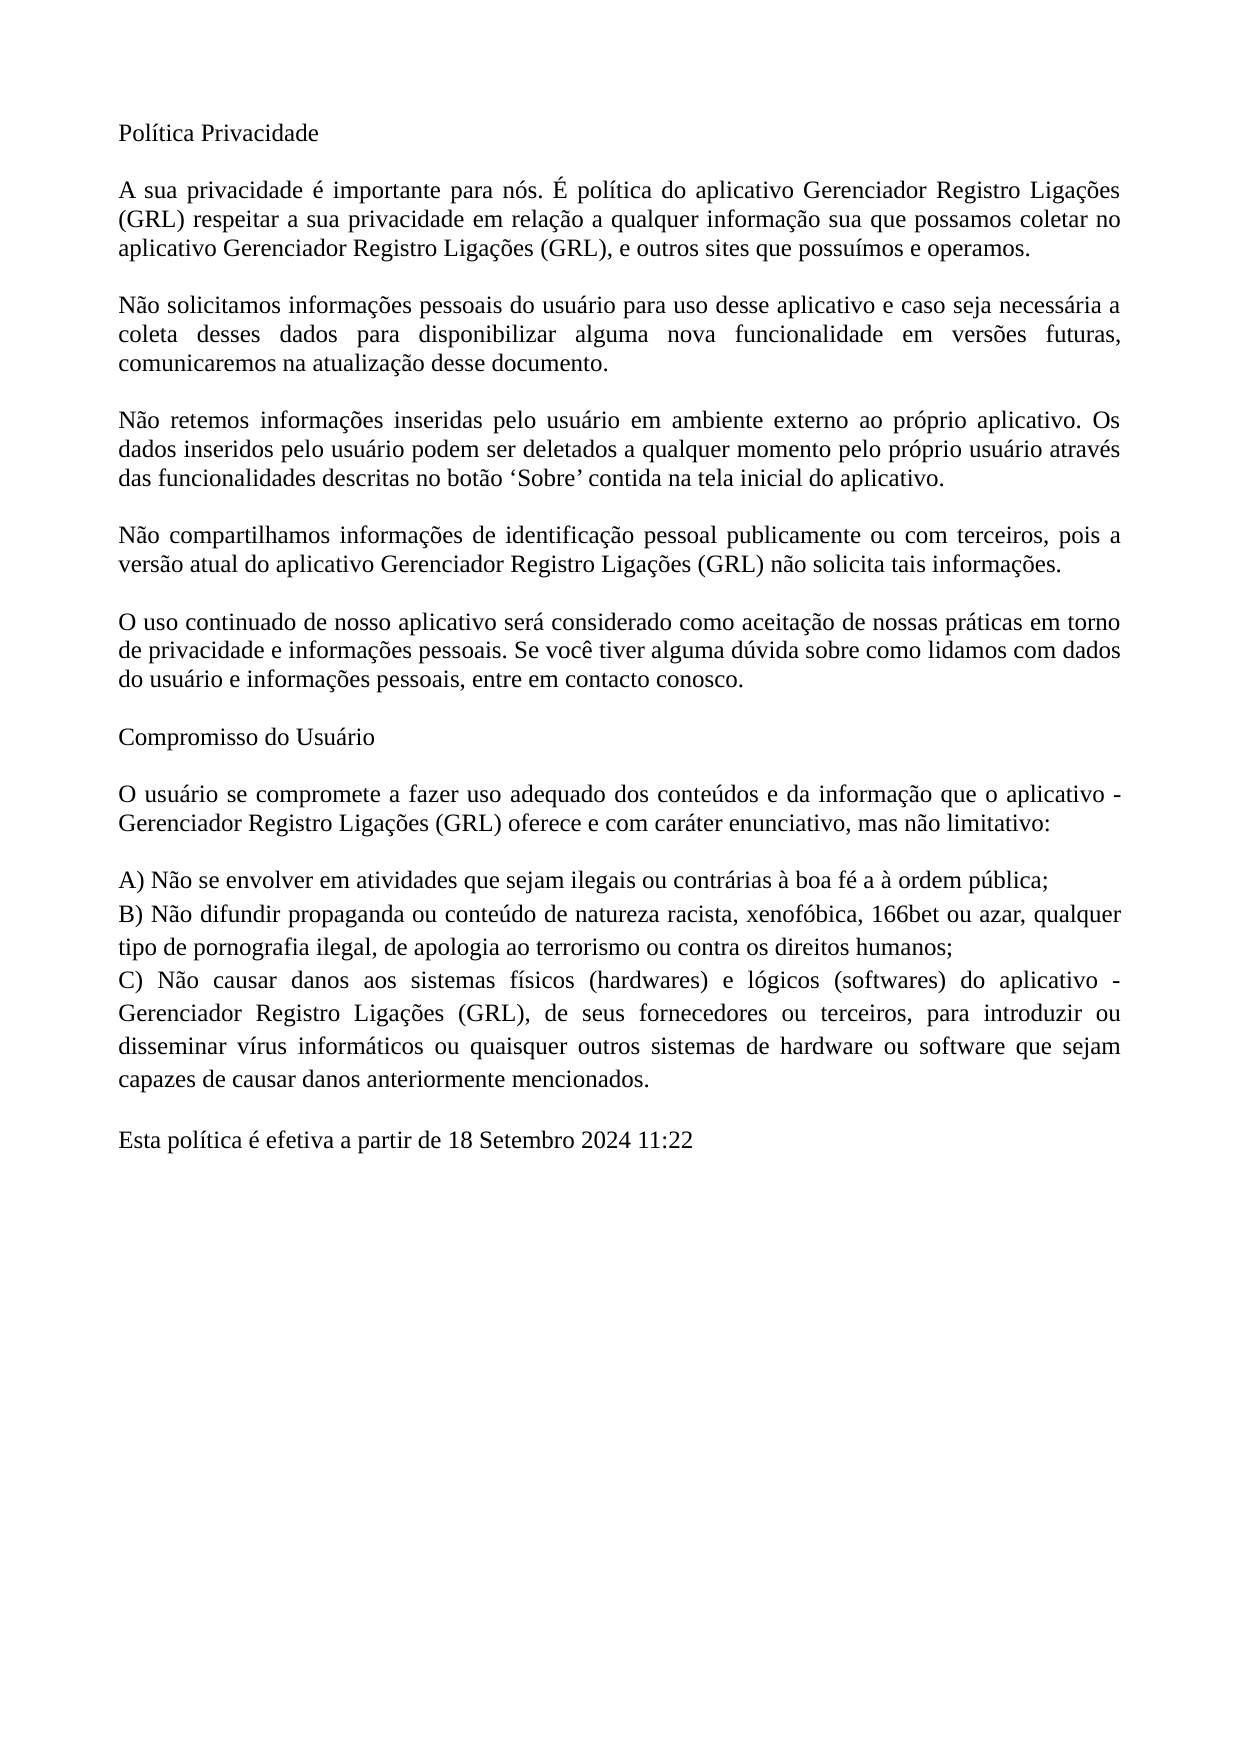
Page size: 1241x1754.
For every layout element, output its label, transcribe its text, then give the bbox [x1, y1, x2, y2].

text Não retemos informações inseridas pelo usuário em ambiente externo ao próprio aplicativo. Os dados inseridos pelo usuário podem ser deletados a qualquer momento pelo próprio usuário através das funcionalidades descritas no botão ‘Sobre’ contida na tela inicial do aplicativo. [118, 406, 1122, 492]
text O usuário se compromete a fazer uso adequado dos conteúdos e da informação que o aplicativo - Gerenciador Registro Ligações (GRL) oferece e com caráter enunciativo, mas não limitativo: [118, 779, 1122, 837]
text Não solicitamos informações pessoais do usuário para uso desse aplicativo e caso seja necessária a coleta desses dados para disponibilizar alguma nova funcionalidade em versões futuras, comunicaremos na atualização desse documento. [118, 291, 1122, 377]
text B) Não difundir propaganda ou conteúdo de natureza racista, xenofóbica, 166bet ou azar, qualquer tipo de pornografia ilegal, de apologia ao terrorismo ou contra os direitos humanos; [118, 899, 1122, 960]
text Esta política é efetiva a partir de 18 Setembro 2024 11:22 [118, 1126, 1122, 1154]
text Não compartilhamos informações de identificação pessoal publicamente ou com terceiros, pois a versão atual do aplicativo Gerenciador Registro Ligações (GRL) não solicita tais informações. [118, 521, 1122, 578]
text A sua privacidade é importante para nós. É política do aplicativo Gerenciador Registro Ligações (GRL) respeitar a sua privacidade em relação a qualquer informação sua que possamos coletar no aplicativo Gerenciador Registro Ligações (GRL), e outros sites que possuímos e operamos. [118, 176, 1122, 262]
text A) Não se envolver em atividades que sejam ilegais ou contrárias à boa fé a à ordem pública; [118, 866, 1122, 894]
text Compromisso do Usuário [118, 722, 1122, 751]
text O uso continuado de nosso aplicativo será considerado como aceitação de nossas práticas em torno de privacidade e informações pessoais. Se você tiver alguma dúvida sobre como lidamos com dados do usuário e informações pessoais, entre em contacto conosco. [118, 607, 1122, 693]
text Política Privacidade [118, 118, 1122, 147]
text C) Não causar danos aos sistemas físicos (hardwares) e lógicos (softwares) do aplicativo - Gerenciador Registro Ligações (GRL), de seus fornecedores ou terceiros, para introduzir ou disseminar vírus informáticos ou quaisquer outros sistemas de hardware ou software que sejam capazes de causar danos anteriormente mencionados. [118, 965, 1122, 1092]
